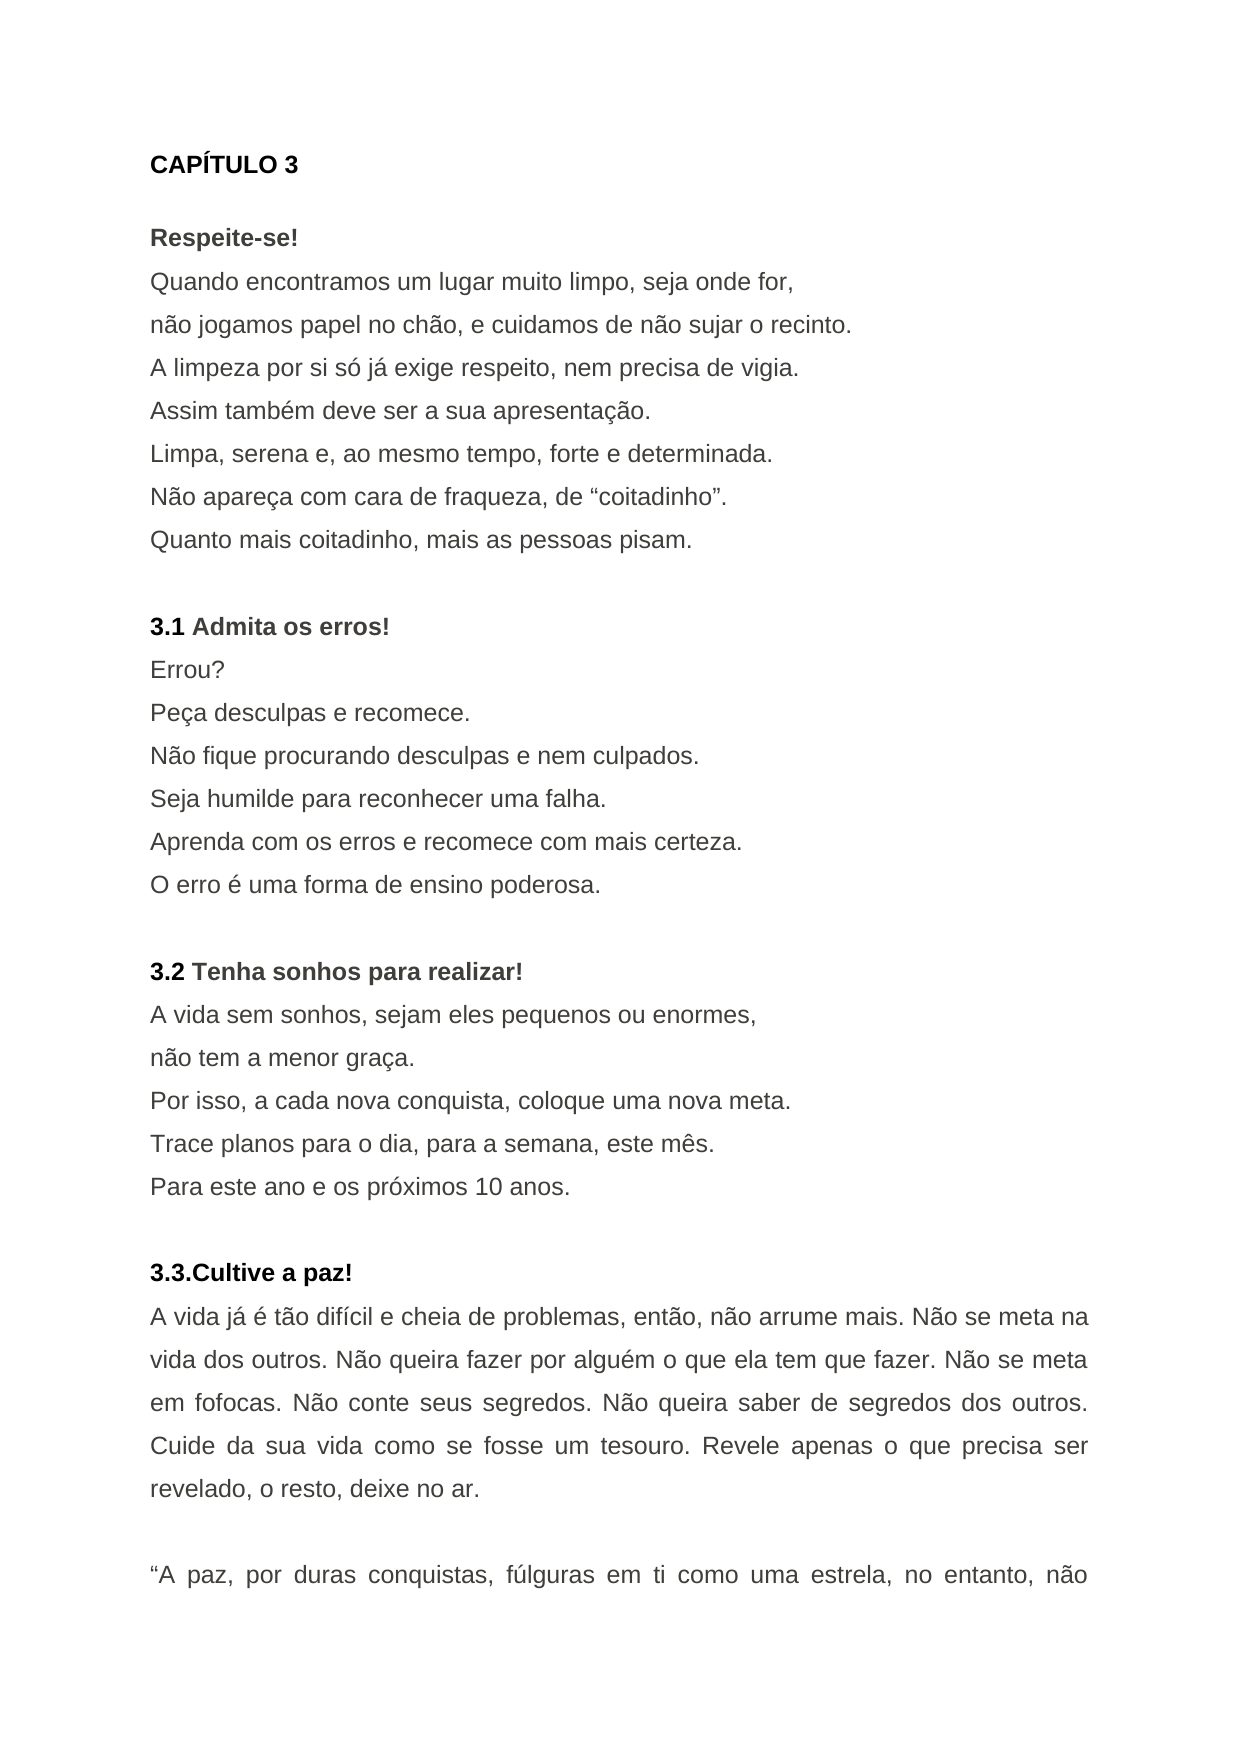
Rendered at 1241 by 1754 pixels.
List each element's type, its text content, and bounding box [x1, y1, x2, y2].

text “A paz, por duras conquistas, fúlguras em ti como uma estrela, no entanto, não [150, 1560, 1090, 1589]
text Errou? [150, 654, 1090, 683]
text não tem a menor graça. [150, 1043, 1090, 1071]
subtitle 3.2 Tenha sonhos para realizar! [150, 956, 1090, 985]
text Peça desculpas e recomece. [150, 698, 1090, 726]
subtitle CAPÍTULO 3 [299, 150, 1090, 179]
text Limpa, serena e, ao mesmo tempo, forte e determinada. [150, 439, 1090, 468]
text A vida sem sonhos, sejam eles pequenos ou enormes, [150, 999, 1090, 1028]
text Trace planos para o dia, para a semana, este mês. [150, 1129, 1090, 1158]
subtitle 3.3.Cultive a paz! [150, 1258, 1090, 1287]
text A vida já é tão difícil e cheia de problemas, então, não arrume mais. Não se meta na vida dos outros. Não queira fazer por alguém o que ela tem que fazer. Não se meta em fofocas. Não conte seus segredos. Não queira saber de segredos dos outros. Cuide da sua vida como se fosse um tesouro. Revele apenas o que precisa ser revelado, o resto, deixe no ar. [150, 1301, 1090, 1503]
text Respeite-se! [150, 223, 1090, 252]
text Para este ano e os próximos 10 anos. [150, 1172, 1090, 1201]
text Assim também deve ser a sua apresentação. [150, 396, 1090, 424]
text O erro é uma forma de ensino poderosa. [150, 870, 1090, 899]
text Por isso, a cada nova conquista, coloque uma nova meta. [150, 1086, 1090, 1114]
text Aprenda com os erros e recomece com mais certeza. [150, 827, 1090, 856]
text Não fique procurando desculpas e nem culpados. [150, 741, 1090, 769]
text Não apareça com cara de fraqueza, de “coitadinho”. [150, 482, 1090, 511]
text não jogamos papel no chão, e cuidamos de não sujar o recinto. [150, 309, 1090, 338]
text Quanto mais coitadinho, mais as pessoas pisam. [150, 525, 1090, 554]
text Quando encontramos um lugar muito limpo, seja onde for, [150, 266, 1090, 295]
text A limpeza por si só já exige respeito, nem precisa de vigia. [150, 353, 1090, 381]
subtitle 3.1 Admita os erros! [150, 611, 1090, 640]
text Seja humilde para reconhecer uma falha. [150, 784, 1090, 813]
